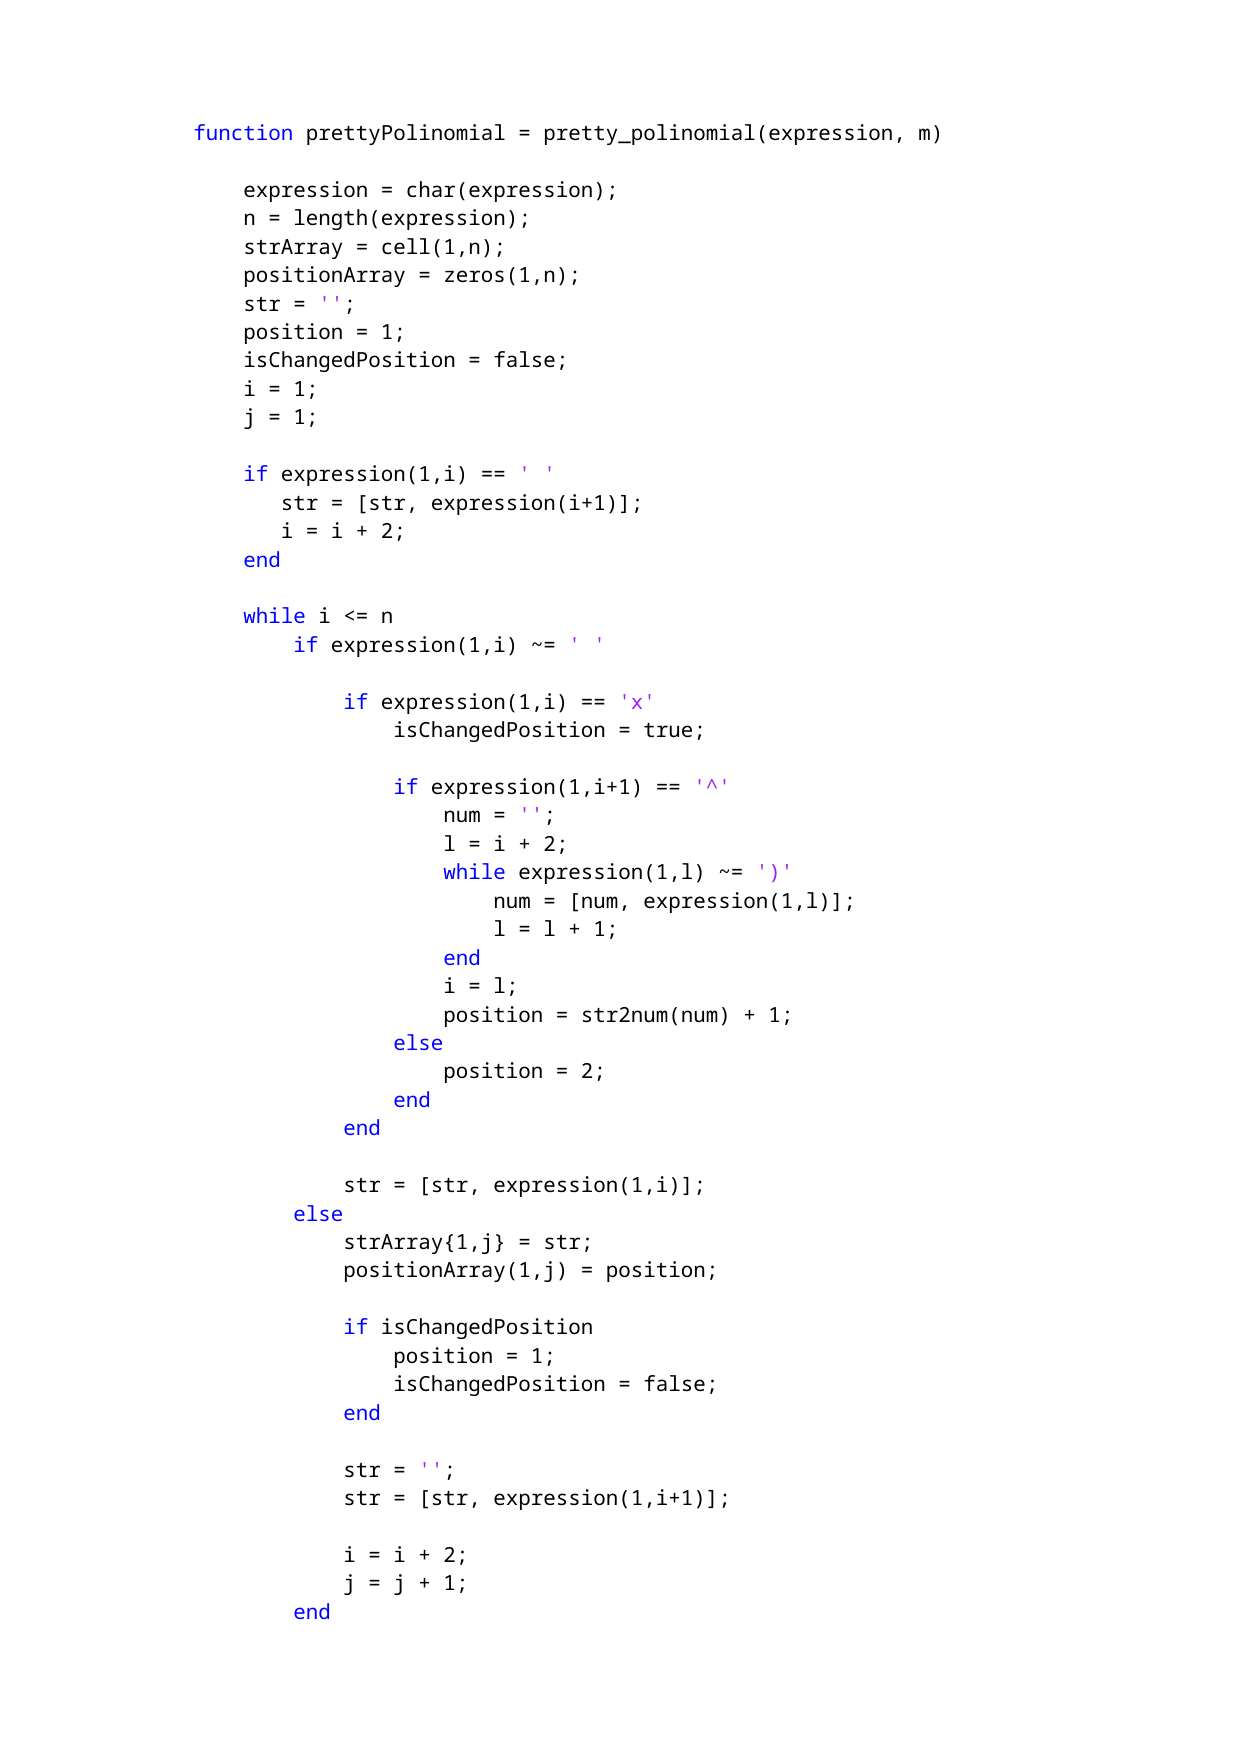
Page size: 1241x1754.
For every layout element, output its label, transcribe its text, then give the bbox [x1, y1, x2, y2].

text isChangedPosition = false; [193, 346, 1122, 374]
text strArray{1,j} = str; [193, 1227, 1122, 1256]
text else [193, 1028, 1122, 1057]
text position = 1; [193, 1341, 1122, 1369]
text str = ''; [193, 289, 1122, 317]
text function prettyPolinomial = pretty_polinomial(expression, m) [193, 118, 1122, 147]
text j = j + 1; [193, 1568, 1122, 1597]
text if expression(1,i) == 'x' [193, 687, 1122, 715]
text end [193, 943, 1122, 971]
text strArray = cell(1,n); [193, 232, 1122, 260]
text n = length(expression); [193, 203, 1122, 232]
text num = ''; [193, 801, 1122, 829]
text i = i + 2; [193, 1540, 1122, 1568]
text str = ''; [193, 1455, 1122, 1483]
text i = i + 2; [193, 516, 1122, 545]
text l = i + 2; [193, 829, 1122, 857]
text position = str2num(num) + 1; [193, 1000, 1122, 1028]
text if expression(1,i) == ' ' [193, 459, 1122, 488]
text i = l; [193, 971, 1122, 1000]
text if isChangedPosition [193, 1312, 1122, 1341]
text if expression(1,i) ~= ' ' [193, 630, 1122, 658]
text isChangedPosition = false; [193, 1369, 1122, 1398]
text expression = char(expression); [193, 175, 1122, 203]
text positionArray(1,j) = position; [193, 1256, 1122, 1284]
text end [193, 1398, 1122, 1426]
text end [193, 1113, 1122, 1142]
text while expression(1,l) ~= ')' [193, 857, 1122, 886]
text j = 1; [193, 402, 1122, 431]
text while i <= n [193, 602, 1122, 630]
text str = [str, expression(1,i+1)]; [193, 1483, 1122, 1512]
text end [193, 1085, 1122, 1113]
text str = [str, expression(1,i)]; [193, 1170, 1122, 1199]
text end [193, 1597, 1122, 1625]
text str = [str, expression(i+1)]; [193, 488, 1122, 516]
text else [193, 1199, 1122, 1227]
text isChangedPosition = true; [193, 715, 1122, 744]
text i = 1; [193, 374, 1122, 402]
text positionArray = zeros(1,n); [193, 260, 1122, 289]
text if expression(1,i+1) == '^' [193, 772, 1122, 801]
text l = l + 1; [193, 914, 1122, 943]
text position = 1; [193, 317, 1122, 346]
text end [193, 545, 1122, 573]
text position = 2; [193, 1057, 1122, 1085]
text num = [num, expression(1,l)]; [193, 886, 1122, 914]
